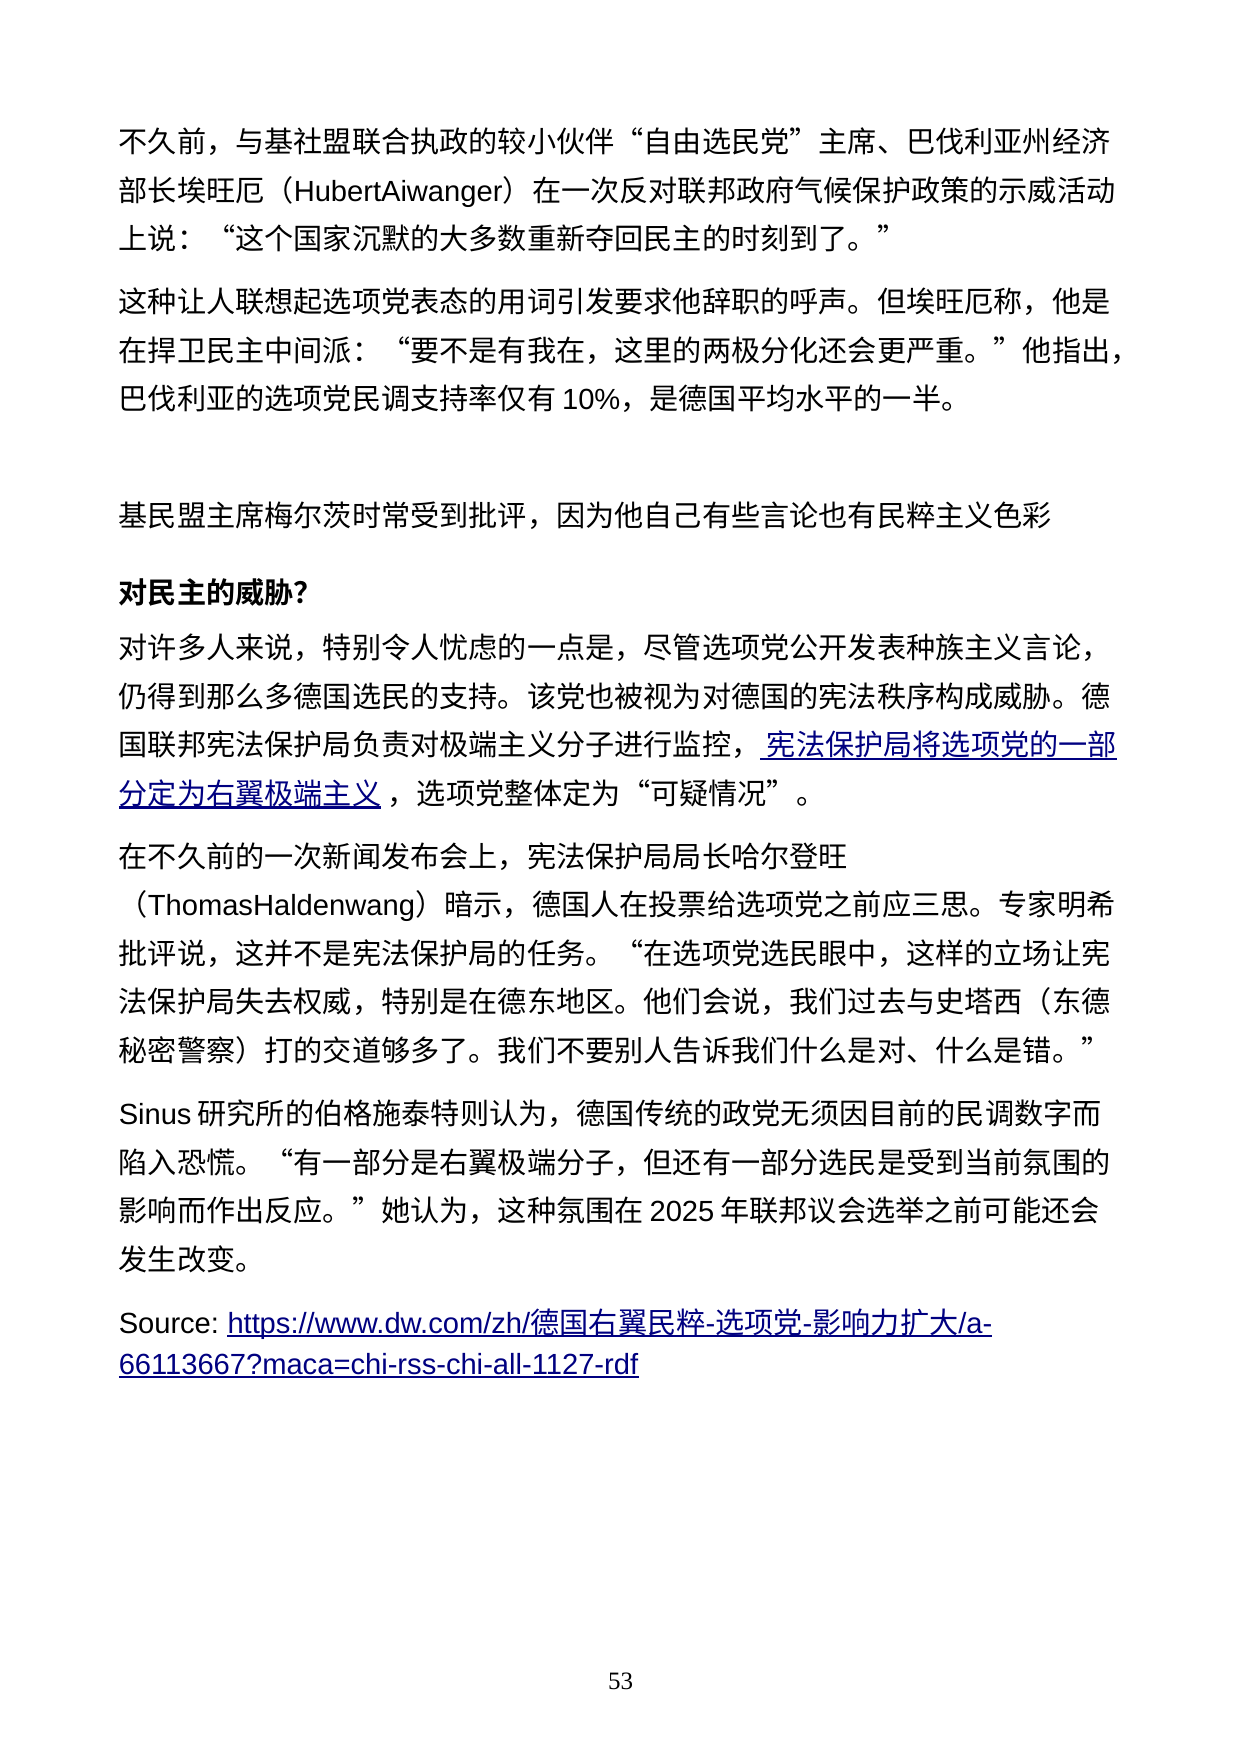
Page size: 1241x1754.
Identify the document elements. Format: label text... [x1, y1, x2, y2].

text 对许多人来说，特别令人忧虑的一点是，尽管选项党公开发表种族主义言论，仍得到那么多德国选民的支持。该党也被视为对德国的宪法秩序构成威胁。德国联邦宪法保护局负责对极端主义分子进行监控， 宪法保护局将选项党的一部分定为右翼极端主义 ，选项党整体定为“可疑情况”。 [118, 624, 1122, 812]
text 这种让人联想起选项党表态的用词引发要求他辞职的呼声。但埃旺厄称，他是在捍卫民主中间派：“要不是有我在，这里的两极分化还会更严重。”他指出，巴伐利亚的选项党民调支持率仅有10%，是德国平均水平的一半。 [118, 279, 1122, 418]
text 在不久前的一次新闻发布会上，宪法保护局局长哈尔登旺（ThomasHaldenwang）暗示，德国人在投票给选项党之前应三思。专家明希批评说，这并不是宪法保护局的任务。“在选项党选民眼中，这样的立场让宪法保护局失去权威，特别是在德东地区。他们会说，我们过去与史塔西（东德秘密警察）打的交道够多了。我们不要别人告诉我们什么是对、什么是错。” [118, 833, 1122, 1070]
subtitle 对民主的威胁？ [118, 570, 1122, 612]
text Source: https://www.dw.com/zh/德国右翼民粹-选项党-影响力扩大/a-66113667?maca=chi-rss-chi-all-1127-rdf [118, 1299, 1122, 1380]
text 基民盟主席梅尔茨时常受到批评，因为他自己有些言论也有民粹主义色彩 [118, 492, 1122, 534]
text Sinus研究所的伯格施泰特则认为，德国传统的政党无须因目前的民调数字而陷入恐慌。“有一部分是右翼极端分子，但还有一部分选民是受到当前氛围的影响而作出反应。”她认为，这种氛围在2025年联邦议会选举之前可能还会发生改变。 [118, 1091, 1122, 1278]
text 不久前，与基社盟联合执政的较小伙伴“自由选民党”主席、巴伐利亚州经济部长埃旺厄（HubertAiwanger）在一次反对联邦政府气候保护政策的示威活动上说：“这个国家沉默的大多数重新夺回民主的时刻到了。” [118, 118, 1122, 258]
